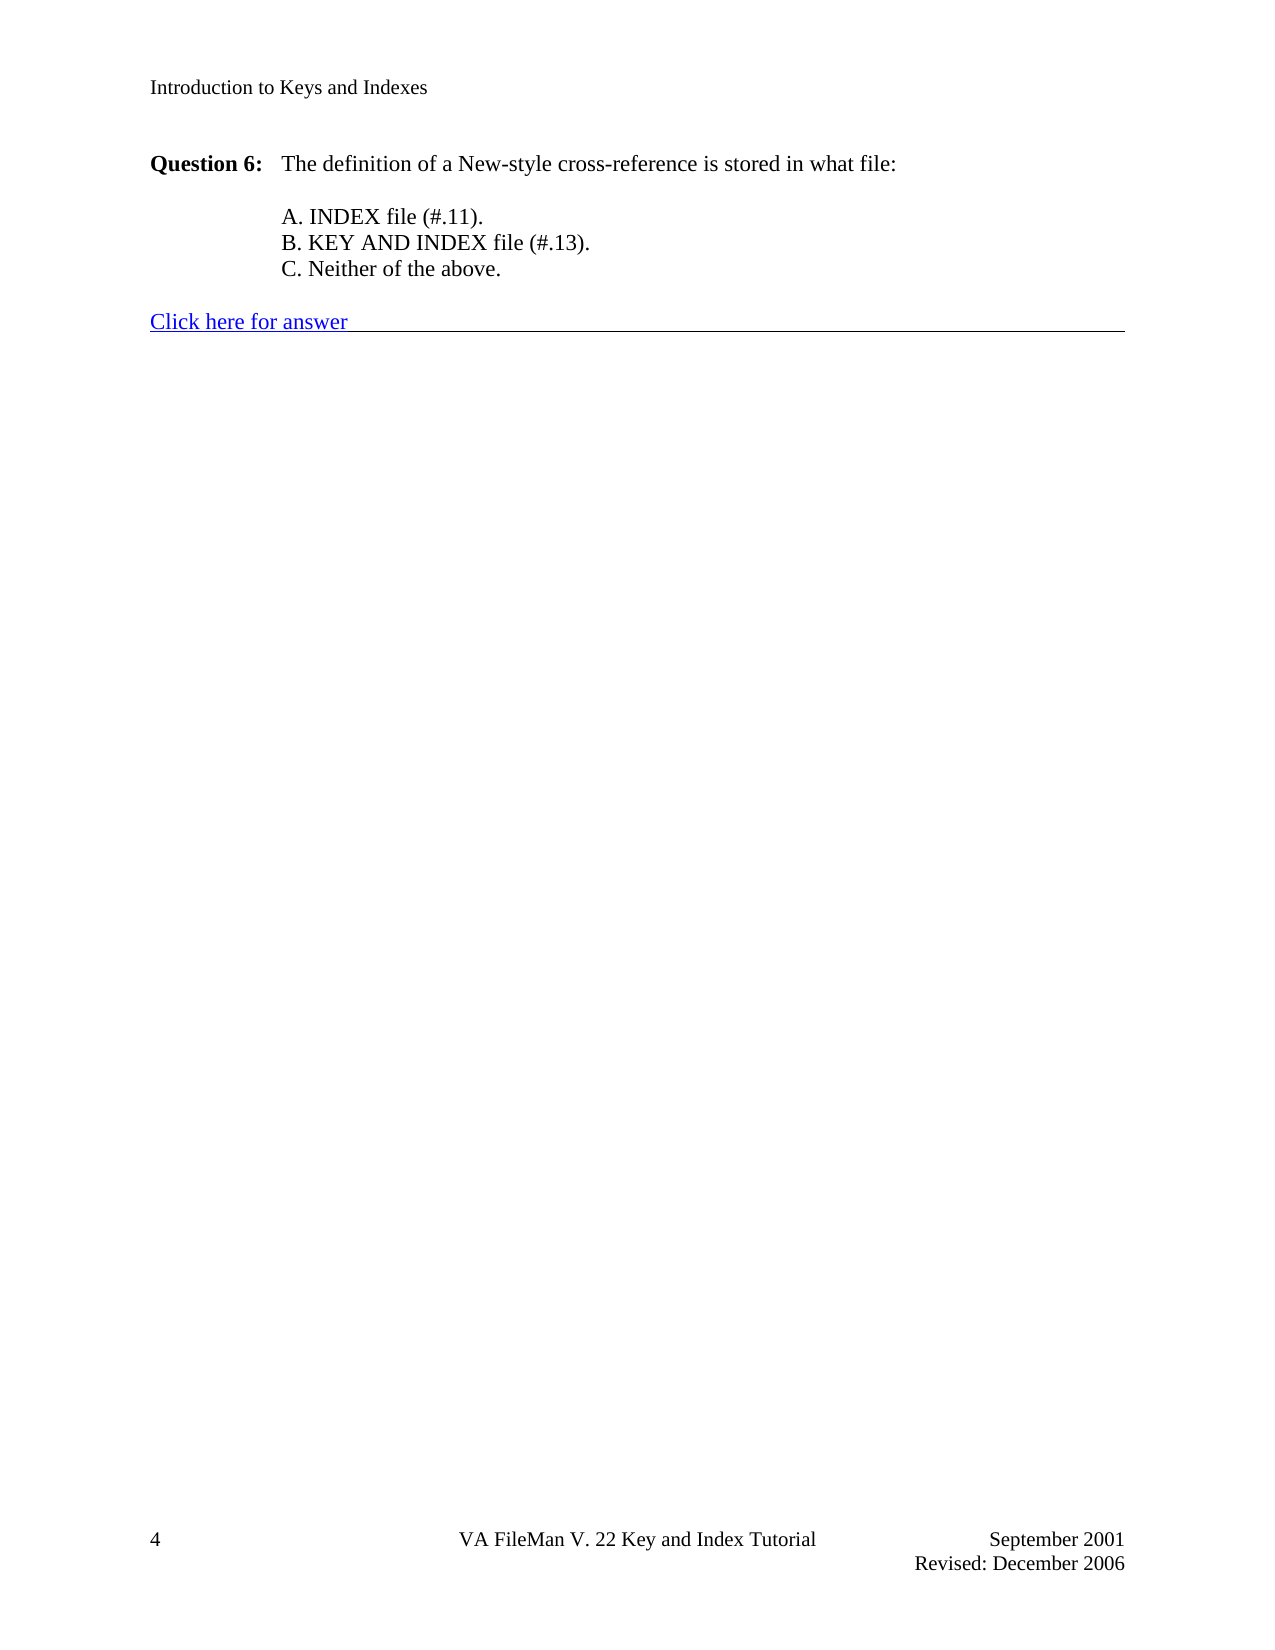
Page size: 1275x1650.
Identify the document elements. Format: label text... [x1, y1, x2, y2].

text A. INDEX file (#.11). B. KEY AND INDEX file (#.13). C. Neither of the above. [281, 203, 1125, 282]
text Question 6: The definition of a New-style cross-reference is stored in what file: [150, 150, 1125, 176]
text Click here for answer [150, 308, 1125, 331]
